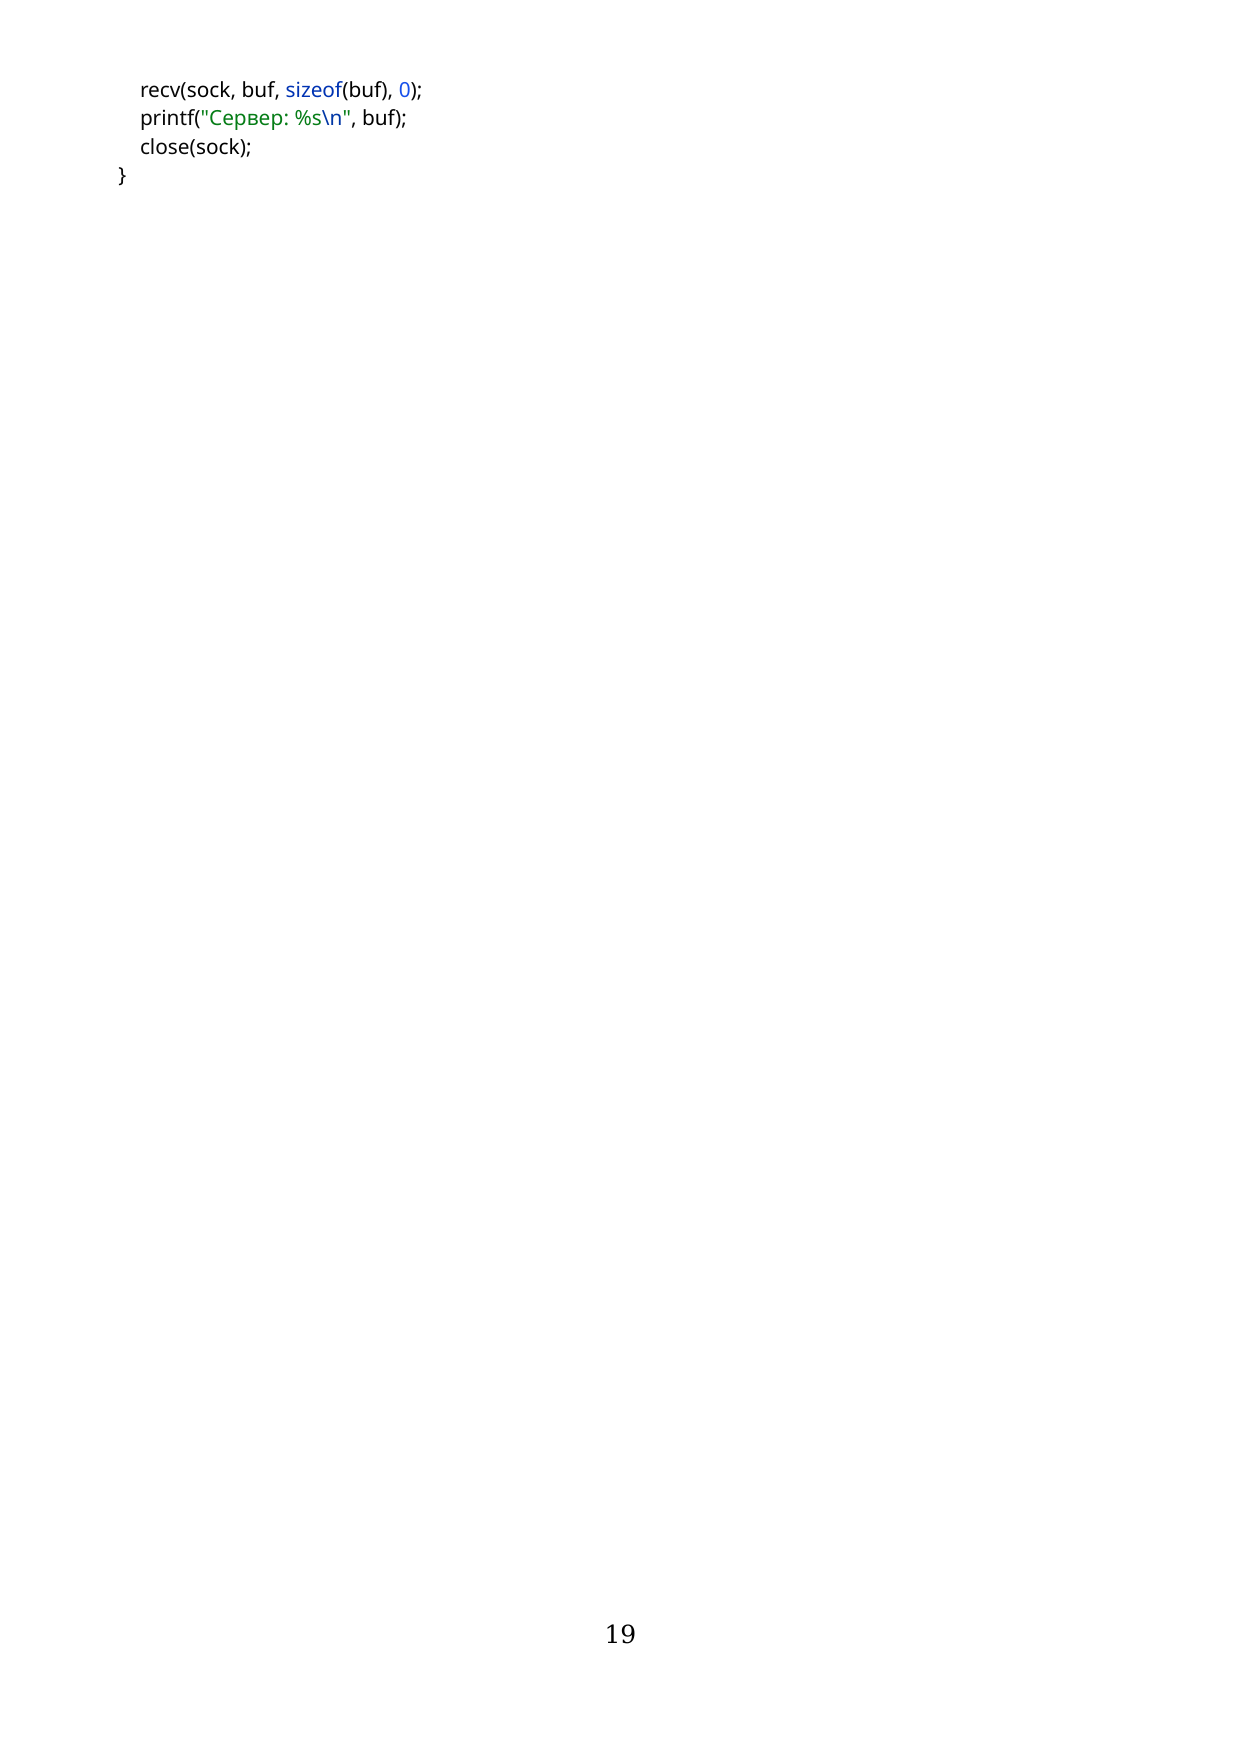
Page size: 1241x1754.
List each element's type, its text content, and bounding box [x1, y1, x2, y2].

text recv(sock, buf, sizeof(buf), 0); printf("Сервер: %s\n", buf); close(sock); } [118, 75, 1122, 189]
